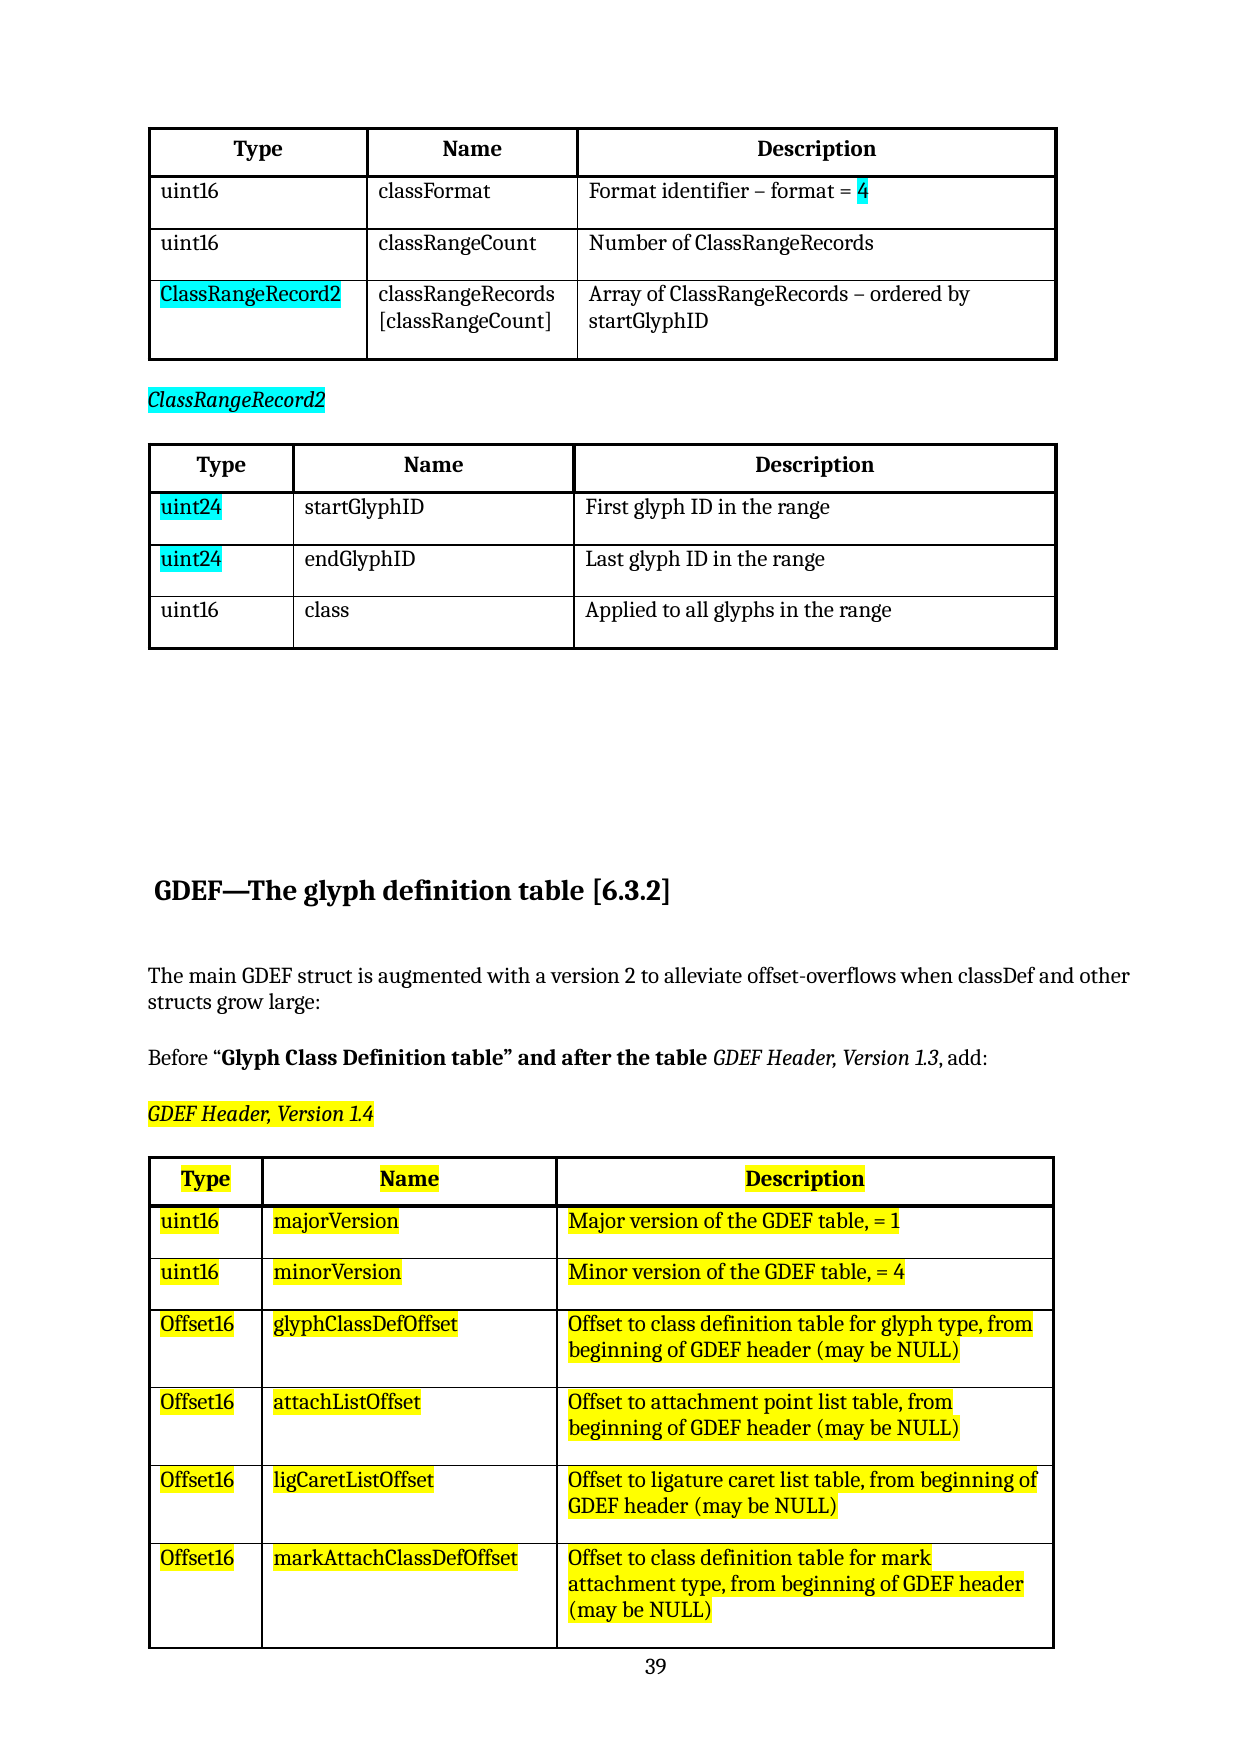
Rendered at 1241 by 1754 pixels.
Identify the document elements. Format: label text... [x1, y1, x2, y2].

table_header Type [151, 1159, 261, 1204]
table_cell uint16 [151, 230, 366, 280]
table_cell majorVersion [263, 1208, 556, 1257]
table_header Type [151, 130, 366, 175]
text Before “Glyph Class Definition table” and after the table GDEF Header, Version 1.3, add: [148, 1045, 1163, 1071]
table_cell ligCaretListOffset [263, 1466, 556, 1543]
table_cell Offset16 [151, 1466, 261, 1543]
text ClassRangeRecord2 [148, 361, 1163, 413]
table_cell uint16 [151, 178, 366, 228]
table_header Description [558, 1159, 1052, 1204]
table_header Description [579, 130, 1054, 175]
subtitle GDEF—The glyph definition table [6.3.2] [148, 874, 1163, 907]
table_cell markAttachClassDefOffset [263, 1544, 556, 1647]
table_cell Array of ClassRangeRecords – ordered by startGlyphID [578, 281, 1054, 358]
table_cell Offset to attachment point list table, from beginning of GDEF header (may be NULL) [558, 1388, 1052, 1465]
table_cell Major version of the GDEF table, = 1 [558, 1208, 1052, 1257]
table_cell Number of ClassRangeRecords [578, 230, 1054, 280]
table_header Name [295, 446, 572, 491]
table_cell Offset to class definition table for mark attachment type, from beginning of GDEF header (may be NULL) [558, 1544, 1052, 1647]
table_cell Offset16 [151, 1388, 261, 1465]
table_cell Last glyph ID in the range [575, 546, 1054, 596]
table_cell uint24 [151, 494, 293, 544]
table_cell minorVersion [263, 1259, 556, 1309]
table_cell Format identifier – format = 4 [578, 178, 1054, 228]
table_cell uint16 [151, 597, 293, 647]
table_cell First glyph ID in the range [575, 494, 1054, 544]
table_cell classRangeCount [368, 230, 577, 280]
table_cell uint16 [151, 1259, 261, 1309]
table_cell attachListOffset [263, 1388, 556, 1465]
table_header Name [369, 130, 576, 175]
table_cell classRangeRecords [classRangeCount] [368, 281, 577, 358]
table_cell uint24 [151, 546, 293, 596]
table_cell Offset16 [151, 1544, 261, 1647]
table_header Type [151, 446, 292, 491]
table_cell uint16 [151, 1208, 261, 1257]
table_cell class [294, 597, 573, 647]
table_cell classFormat [368, 178, 577, 228]
table_cell Applied to all glyphs in the range [575, 597, 1054, 647]
table_cell Offset to ligature caret list table, from beginning of GDEF header (may be NULL) [558, 1466, 1052, 1543]
table_cell startGlyphID [294, 494, 573, 544]
table_cell ClassRangeRecord2 [151, 281, 366, 358]
text GDEF Header, Version 1.4 [148, 1101, 1163, 1127]
table_cell Offset to class definition table for glyph type, from beginning of GDEF header (may be NULL) [558, 1311, 1052, 1387]
table_cell glyphClassDefOffset [263, 1311, 556, 1387]
table_header Description [576, 446, 1054, 491]
table_cell endGlyphID [294, 546, 573, 596]
table_cell Offset16 [151, 1311, 261, 1387]
table_cell Minor version of the GDEF table, = 4 [558, 1259, 1052, 1309]
table_header Name [264, 1159, 555, 1204]
text The main GDEF struct is augmented with a version 2 to alleviate offset-overflows when classDef and other structs grow large: [148, 962, 1163, 1015]
